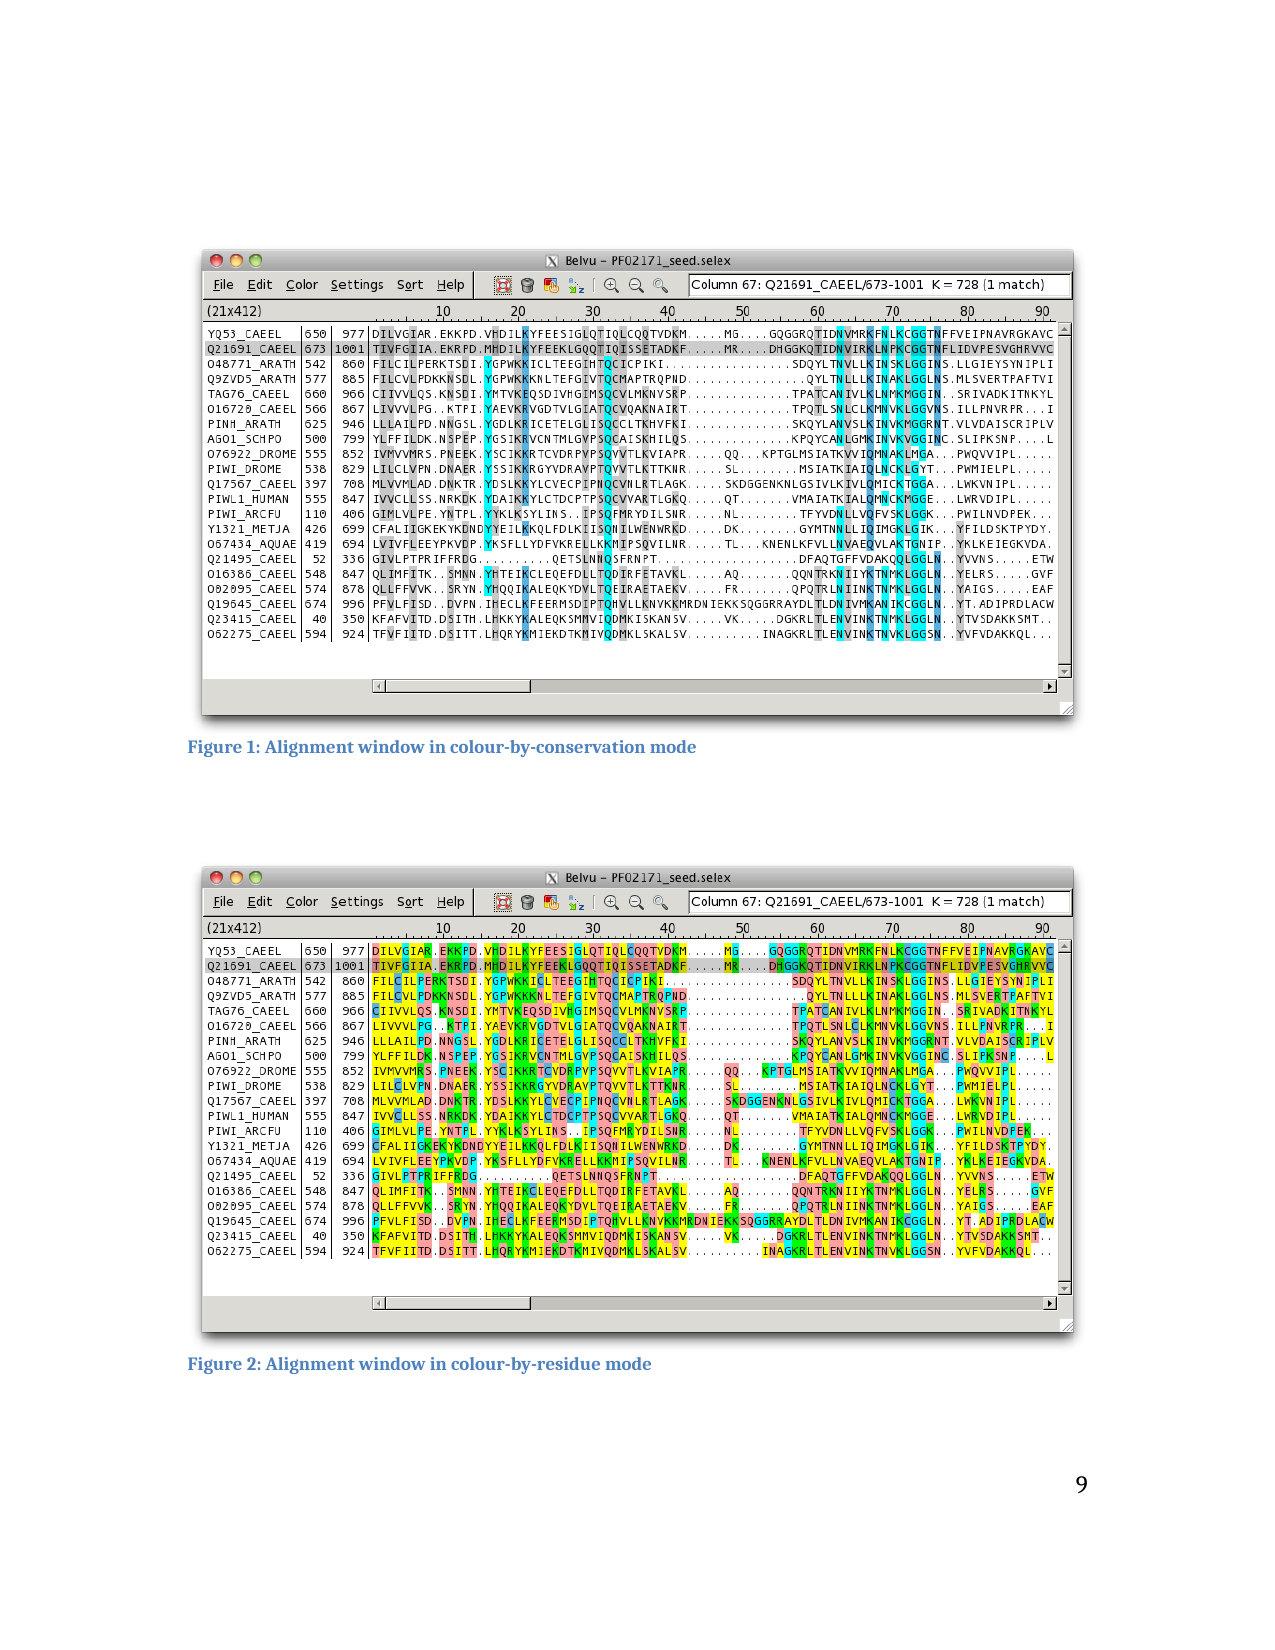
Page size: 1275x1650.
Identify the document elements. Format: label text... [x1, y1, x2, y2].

picture [187, 860, 1088, 1354]
text Figure 1: Alignment window in colour-by-conservation mode [187, 737, 1087, 758]
text Figure 2: Alignment window in colour-by-residue mode [187, 1354, 1087, 1375]
picture [187, 242, 1088, 737]
